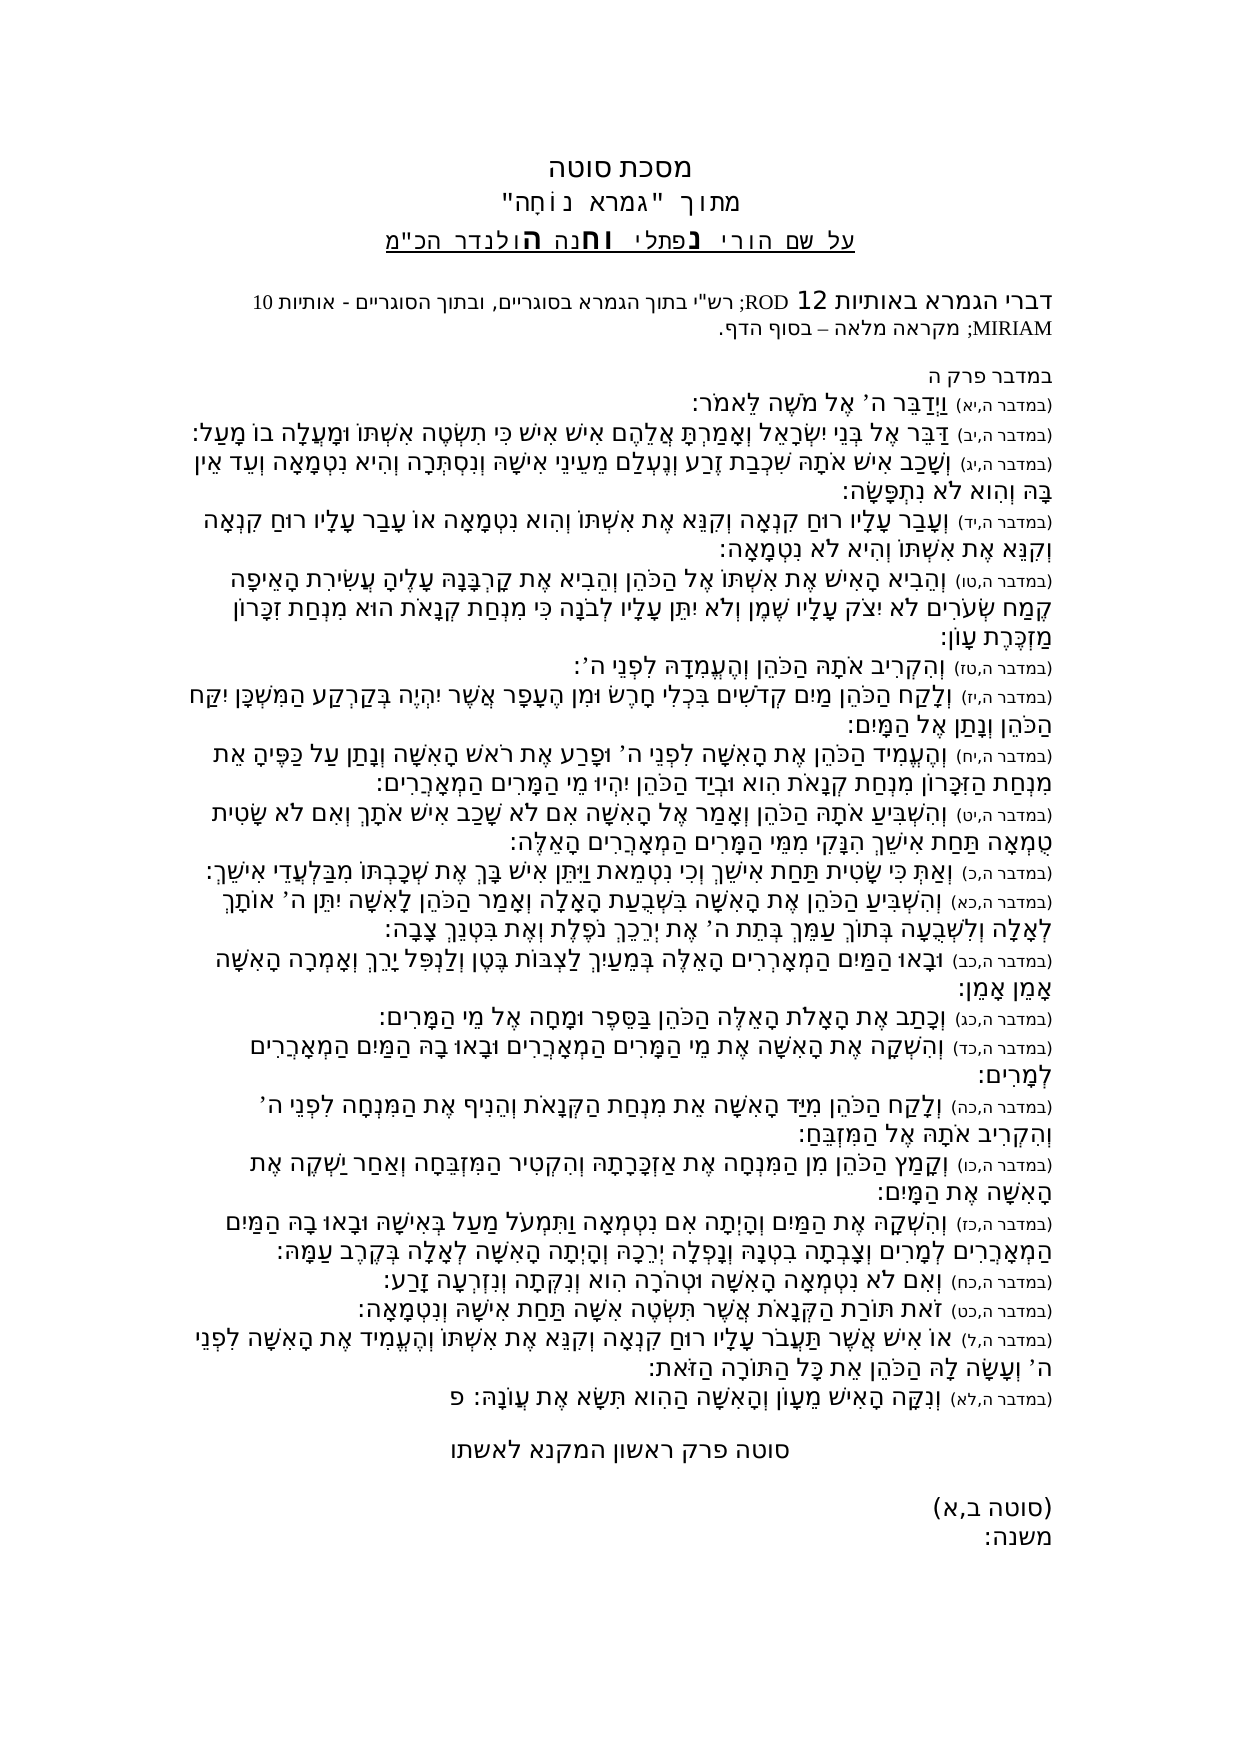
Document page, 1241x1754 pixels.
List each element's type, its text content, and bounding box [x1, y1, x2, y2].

text (במדבר ה,כ) וְאַתְּ כִּי שָׂטִית תַּחַת אִישֵׁךְ וְכִי נִטְמֵאת וַיִּתֵּן אִישׁ בָּךְ אֶת שְׁכָבְתּוֹ מִבַּלְעֲדֵי אִישֵׁךְ: [187, 856, 1053, 885]
text (במדבר ה,לא) וְנִקָּה הָאִישׁ מֵעָוֹן וְהָאִשָּׁה הַהִוא תִּשָּׂא אֶת עֲוֹנָהּ: פ [187, 1382, 1053, 1411]
text (במדבר ה,יג) וְשָׁכַב אִישׁ אֹתָהּ שִׁכְבַת זֶרַע וְנֶעְלַם מֵעֵינֵי אִישָׁהּ וְנִסְתְּרָה וְהִיא נִטְמָאָה וְעֵד אֵין בָּהּ וְהִוא לֹא נִתְפָּשָׂה: [187, 447, 1053, 505]
text (במדבר ה,כג) וְכָתַב אֶת הָאָלֹת הָאֵלֶּה הַכֹּהֵן בַּסֵּפֶר וּמָחָה אֶל מֵי הַמָּרִים: [187, 1002, 1053, 1031]
text (במדבר ה,טז) וְהִקְרִיב אֹתָהּ הַכֹּהֵן וְהֶעֱמִדָהּ לִפְנֵי ה’: [187, 651, 1053, 681]
text מתוך "גמרא נוֹחָה" [187, 190, 1053, 218]
text (במדבר ה,יז) וְלָקַח הַכֹּהֵן מַיִם קְדֹשִׁים בִּכְלִי חָרֶשׂ וּמִן הֶעָפָר אֲשֶׁר יִהְיֶה בְּקַרְקַע הַמִּשְׁכָּן יִקַּח הַכֹּהֵן וְנָתַן אֶל הַמָּיִם: [187, 681, 1053, 739]
text דברי הגמרא באותיות 12 ROD; רש"י בתוך הגמרא בסוגריים, ובתוך הסוגריים - אותיות 10 MIRIAM; מקראה מלאה – בסוף הדף. [187, 287, 1053, 340]
text סוטה פרק ראשון המקנא לאשתו [187, 1435, 1053, 1464]
text (במדבר ה,כט) זֹאת תּוֹרַת הַקְּנָאֹת אֲשֶׁר תִּשְׂטֶה אִשָּׁה תַּחַת אִישָׁהּ וְנִטְמָאָה: [187, 1294, 1053, 1323]
text על שם הורי נפתלי וחנה הולנדר הכ"מ [187, 225, 1053, 258]
text (סוטה ב,א) [187, 1493, 1053, 1522]
text (במדבר ה,יח) וְהֶעֱמִיד הַכֹּהֵן אֶת הָאִשָּׁה לִפְנֵי ה’ וּפָרַע אֶת רֹאשׁ הָאִשָּׁה וְנָתַן עַל כַּפֶּיהָ אֵת מִנְחַת הַזִּכָּרוֹן מִנְחַת קְנָאֹת הִוא וּבְיַד הַכֹּהֵן יִהְיוּ מֵי הַמָּרִים הַמְאָרֲרִים: [187, 739, 1053, 798]
text (במדבר ה,ל) אוֹ אִישׁ אֲשֶׁר תַּעֲבֹר עָלָיו רוּחַ קִנְאָה וְקִנֵּא אֶת אִשְׁתּוֹ וְהֶעֱמִיד אֶת הָאִשָּׁה לִפְנֵי ה’ וְעָשָׂה לָהּ הַכֹּהֵן אֵת כָּל הַתּוֹרָה הַזֹּאת: [187, 1323, 1053, 1382]
text משנה: [187, 1522, 1053, 1551]
text (במדבר ה,טו) וְהֵבִיא הָאִישׁ אֶת אִשְׁתּוֹ אֶל הַכֹּהֵן וְהֵבִיא אֶת קָרְבָּנָהּ עָלֶיהָ עֲשִׂירִת הָאֵיפָה קֶמַח שְׂעֹרִים לֹא יִצֹק עָלָיו שֶׁמֶן וְלֹא יִתֵּן עָלָיו לְבֹנָה כִּי מִנְחַת קְנָאֹת הוּא מִנְחַת זִכָּרוֹן מַזְכֶּרֶת עָוֹן: [187, 564, 1053, 651]
text (במדבר ה,כו) וְקָמַץ הַכֹּהֵן מִן הַמִּנְחָה אֶת אַזְכָּרָתָהּ וְהִקְטִיר הַמִּזְבֵּחָה וְאַחַר יַשְׁקֶה אֶת הָאִשָּׁה אֶת הַמָּיִם: [187, 1148, 1053, 1207]
text (במדבר ה,כה) וְלָקַח הַכֹּהֵן מִיַּד הָאִשָּׁה אֵת מִנְחַת הַקְּנָאֹת וְהֵנִיף אֶת הַמִּנְחָה לִפְנֵי ה’ וְהִקְרִיב אֹתָהּ אֶל הַמִּזְבֵּחַ: [187, 1090, 1053, 1148]
text (במדבר ה,יט) וְהִשְׁבִּיעַ אֹתָהּ הַכֹּהֵן וְאָמַר אֶל הָאִשָּׁה אִם לֹא שָׁכַב אִישׁ אֹתָךְ וְאִם לֹא שָׂטִית טֻמְאָה תַּחַת אִישֵׁךְ הִנָּקִי מִמֵּי הַמָּרִים הַמְאָרֲרִים הָאֵלֶּה: [187, 798, 1053, 856]
text (במדבר ה,יד) וְעָבַר עָלָיו רוּחַ קִנְאָה וְקִנֵּא אֶת אִשְׁתּוֹ וְהִוא נִטְמָאָה אוֹ עָבַר עָלָיו רוּחַ קִנְאָה וְקִנֵּא אֶת אִשְׁתּוֹ וְהִיא לֹא נִטְמָאָה: [187, 505, 1053, 564]
text (במדבר ה,כא) וְהִשְׁבִּיעַ הַכֹּהֵן אֶת הָאִשָּׁה בִּשְׁבֻעַת הָאָלָה וְאָמַר הַכֹּהֵן לָאִשָּׁה יִתֵּן ה’ אוֹתָךְ לְאָלָה וְלִשְׁבֻעָה בְּתוֹךְ עַמֵּךְ בְּתֵת ה’ אֶת יְרֵכֵךְ נֹפֶלֶת וְאֶת בִּטְנֵךְ צָבָה: [187, 885, 1053, 944]
text (במדבר ה,כד) וְהִשְׁקָה אֶת הָאִשָּׁה אֶת מֵי הַמָּרִים הַמְאָרֲרִים וּבָאוּ בָהּ הַמַּיִם הַמְאָרֲרִים לְמָרִים: [187, 1031, 1053, 1090]
text (במדבר ה,כב) וּבָאוּ הַמַּיִם הַמְאָרְרִים הָאֵלֶּה בְּמֵעַיִךְ לַצְבּוֹת בֶּטֶן וְלַנְפִּל יָרֵךְ וְאָמְרָה הָאִשָּׁה אָמֵן אָמֵן: [187, 944, 1053, 1002]
text (במדבר ה,כז) וְהִשְׁקָהּ אֶת הַמַּיִם וְהָיְתָה אִם נִטְמְאָה וַתִּמְעֹל מַעַל בְּאִישָׁהּ וּבָאוּ בָהּ הַמַּיִם הַמְאָרֲרִים לְמָרִים וְצָבְתָה בִטְנָהּ וְנָפְלָה יְרֵכָהּ וְהָיְתָה הָאִשָּׁה לְאָלָה בְּקֶרֶב עַמָּהּ: [187, 1207, 1053, 1265]
text (במדבר ה,כח) וְאִם לֹא נִטְמְאָה הָאִשָּׁה וּטְהֹרָה הִוא וְנִקְּתָה וְנִזְרְעָה זָרַע: [187, 1265, 1053, 1294]
text (במדבר ה,יא) וַיְדַבֵּר ה’ אֶל מֹשֶׁה לֵּאמֹר: [187, 388, 1053, 418]
text (במדבר ה,יב) דַּבֵּר אֶל בְּנֵי יִשְׂרָאֵל וְאָמַרְתָּ אֲלֵהֶם אִישׁ אִישׁ כִּי תִשְׂטֶה אִשְׁתּוֹ וּמָעֲלָה בוֹ מָעַל: [187, 418, 1053, 447]
text במדבר פרק ה [187, 364, 1053, 388]
subtitle מסכת סוטה [187, 150, 1053, 184]
